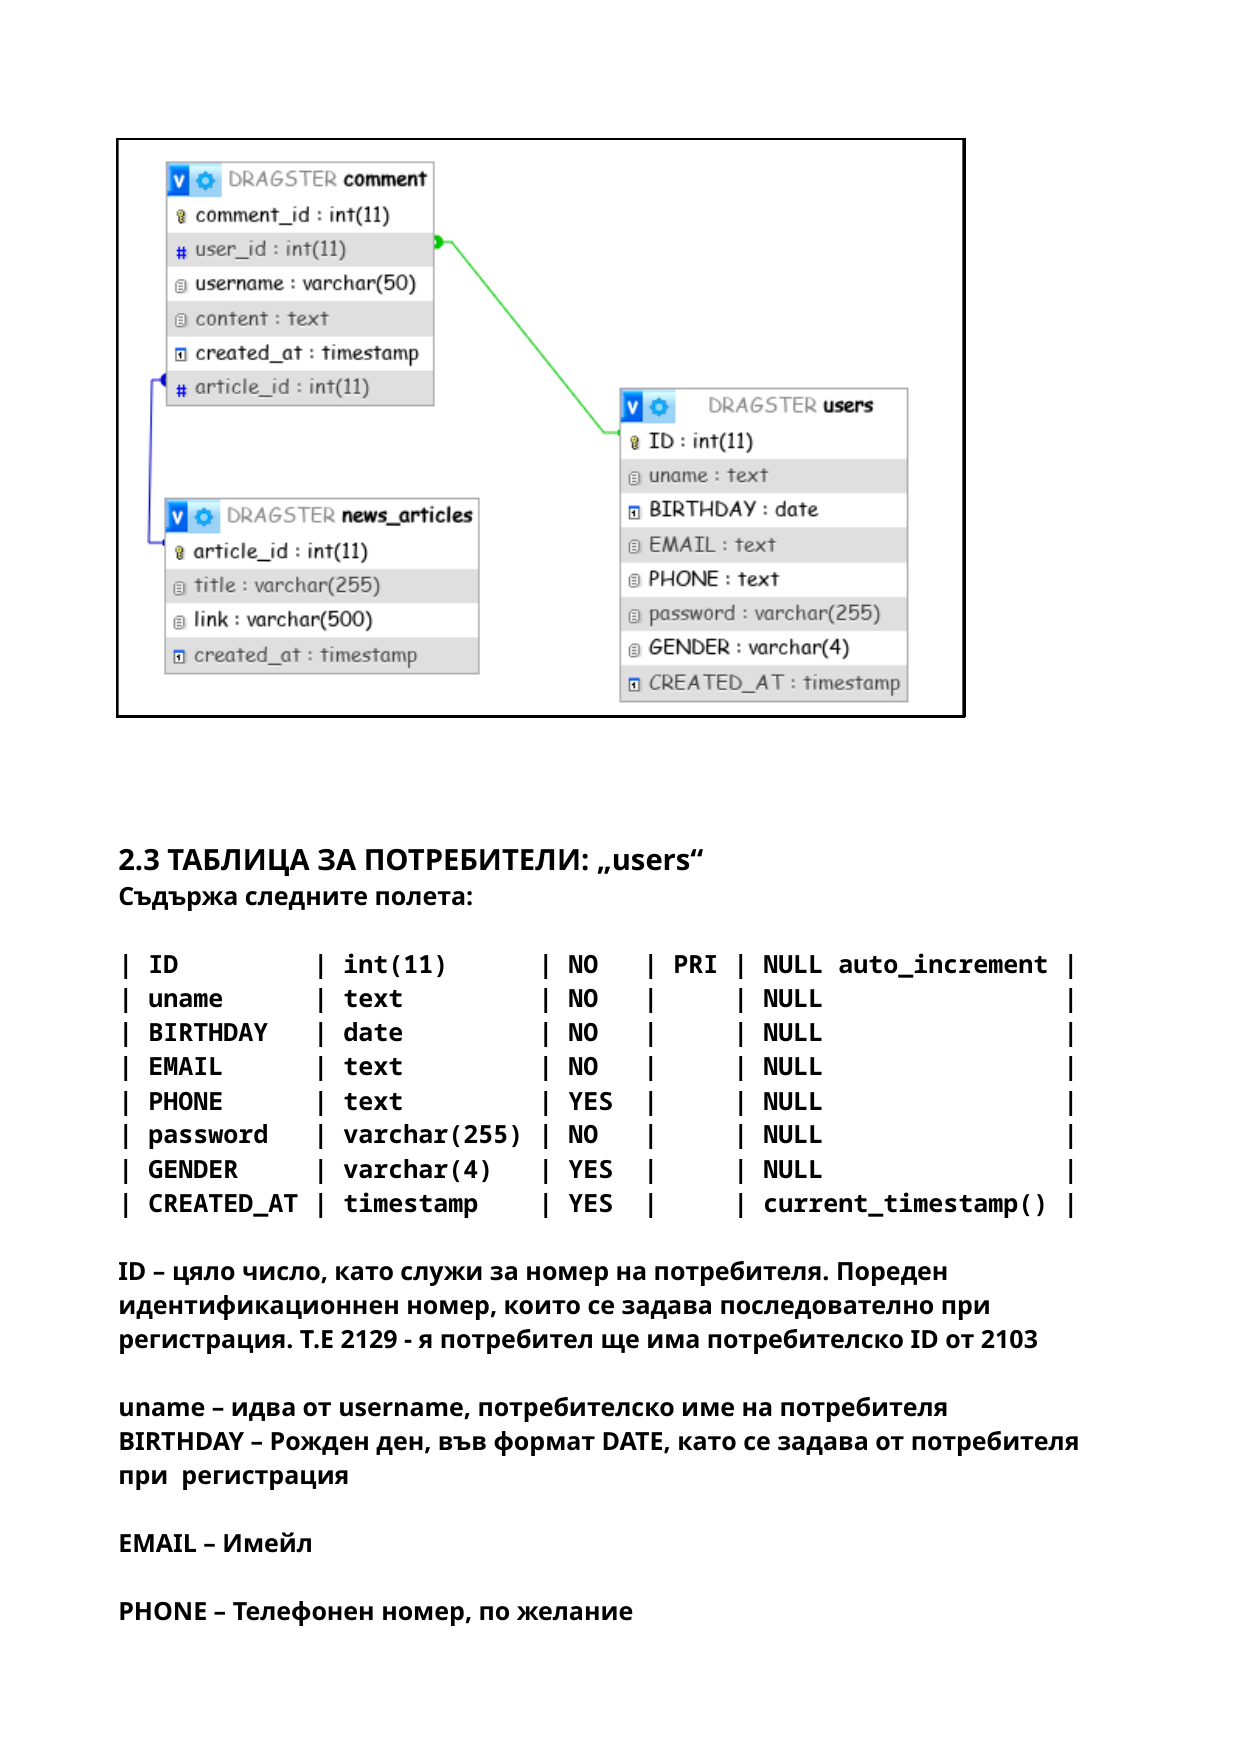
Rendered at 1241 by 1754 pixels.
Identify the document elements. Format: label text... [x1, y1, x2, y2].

text uname – идва от username, потребителско име на потребителя [118, 1390, 1122, 1424]
text ID – цяло число, като служи за номер на потребителя. Пореден идентификационнен номер, които се задава последователно при регистрация. Т.Е 2129 - я потребител ще има потребителско ID от 2103 [118, 1253, 1122, 1356]
text | PHONE | text | YES | | NULL | | password | varchar(255) | NO | | NULL | | GENDER | varchar(4) | YES | | NULL | | CREATED_AT | timestamp | YES | | current_timestamp() | [118, 1083, 1122, 1219]
text PHONE – Телефонен номер, по желание [118, 1594, 1122, 1628]
text EMAIL – Имейл [118, 1526, 1122, 1560]
text | ID | int(11) | NO | PRI | NULL auto_increment | | uname | text | NO | | NULL | | BIRTHDAY | date | NO | | NULL | | EMAIL | text | NO | | NULL | [118, 947, 1122, 1083]
text BIRTHDAY – Рожден ден, във формат DATЕ, като се задава от потребителя при регистрация [118, 1424, 1122, 1492]
picture [118, 140, 963, 715]
text Съдържа следните полета: [118, 879, 1122, 913]
text 2.3 ТАБЛИЦА ЗА ПОТРЕБИТЕЛИ: „users“ [118, 839, 1122, 879]
